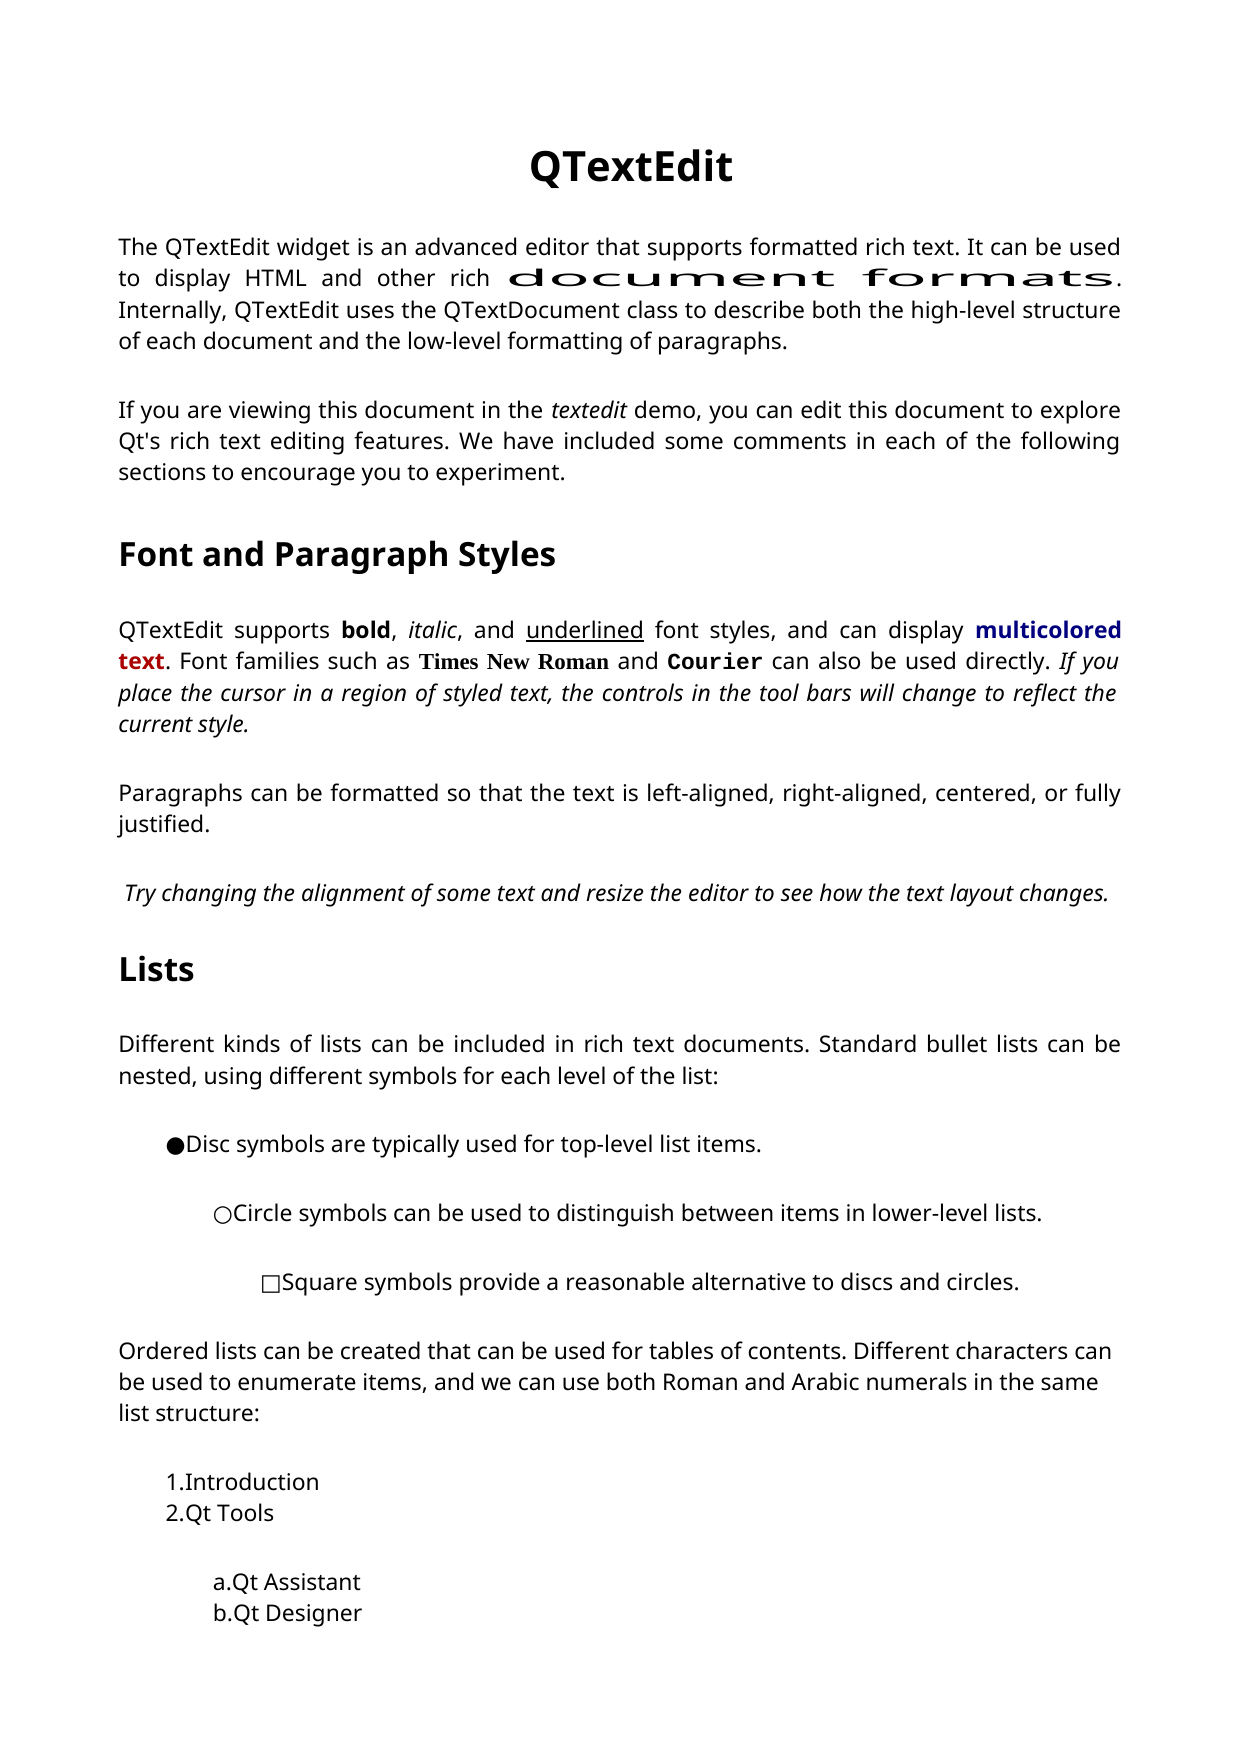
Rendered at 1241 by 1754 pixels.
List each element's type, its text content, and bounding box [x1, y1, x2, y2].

text QTextEdit supports bold, italic, and underlined font styles, and can display multicolored text. Font families such as Times New Roman and Courier can also be used directly. If you place the cursor in a region of styled text, the controls in the tool bars will change to reflect the current style. [118, 614, 1122, 739]
text If you are viewing this document in the textedit demo, you can edit this document to explore Qt's rich text editing features. We have included some comments in each of the following sections to encourage you to experiment. [118, 394, 1122, 487]
text Try changing the alignment of some text and resize the editor to see how the text layout changes. [118, 877, 1122, 908]
list Disc symbols are typically used for top-level list items. [118, 1128, 1122, 1159]
text Font and Paragraph Styles [118, 531, 1122, 577]
text Lists [118, 945, 1122, 991]
list Qt Designer [118, 1597, 1122, 1628]
text The QTextEdit widget is an advanced editor that supports formatted rich text. It can be used to display HTML and other rich document formats. Internally, QTextEdit uses the QTextDocument class to describe both the high-level structure of each document and the low-level formatting of paragraphs. [118, 231, 1122, 356]
text Ordered lists can be created that can be used for tables of contents. Different characters can be used to enumerate items, and we can use both Roman and Arabic numerals in the same list structure: [118, 1334, 1122, 1428]
list Introduction [118, 1466, 1122, 1497]
list Circle symbols can be used to distinguish between items in lower-level lists. [118, 1197, 1122, 1228]
text Different kinds of lists can be included in rich text documents. Standard bullet lists can be nested, using different symbols for each level of the list: [118, 1028, 1122, 1091]
text Paragraphs can be formatted so that the text is left-aligned, right-aligned, centered, or fully justified. [118, 777, 1122, 839]
list Qt Tools [118, 1497, 1122, 1528]
text QTextEdit [118, 137, 1122, 194]
list Qt Assistant [118, 1566, 1122, 1597]
list Square symbols provide a reasonable alternative to discs and circles. [118, 1266, 1122, 1297]
